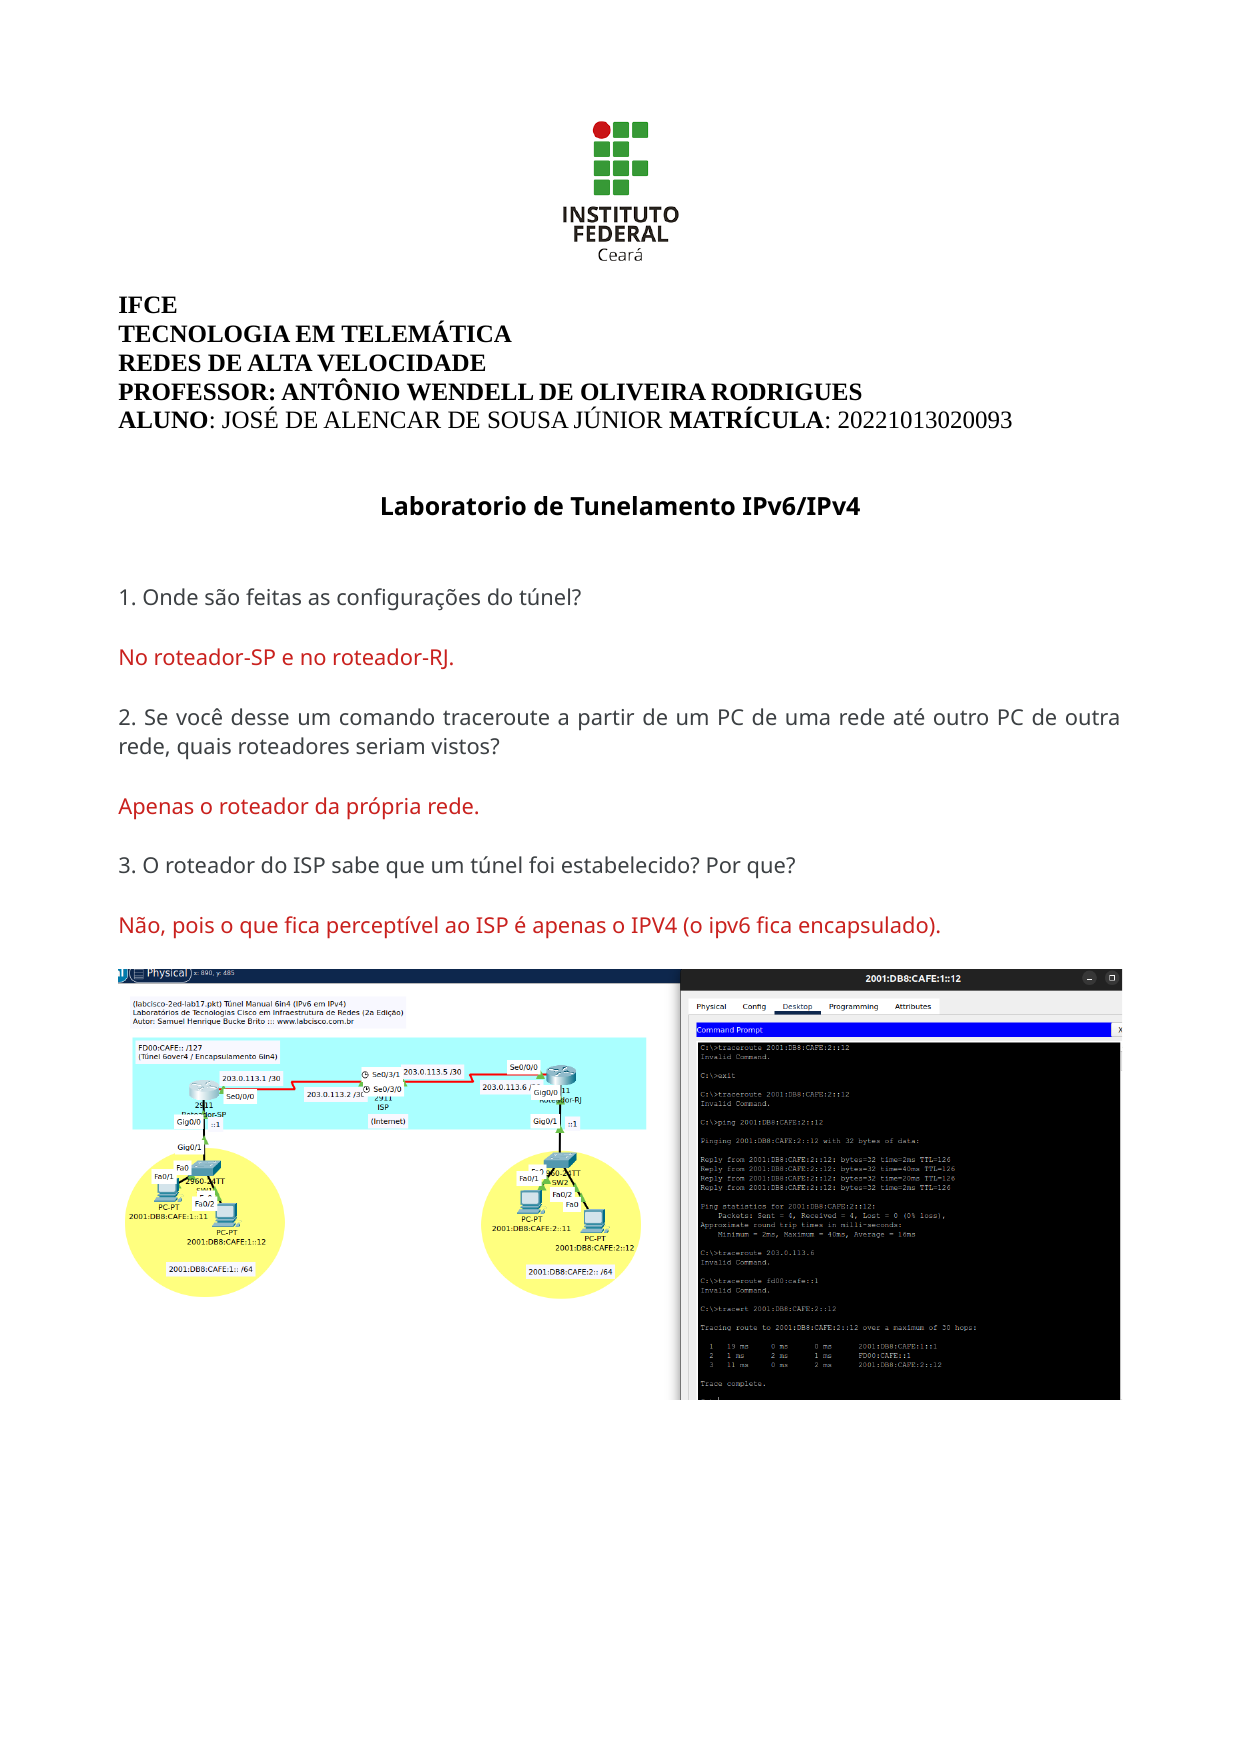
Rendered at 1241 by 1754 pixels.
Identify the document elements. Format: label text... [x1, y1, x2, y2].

text 3. O roteador do ISP sabe que um túnel foi estabelecido? Por que? [118, 850, 1122, 880]
text REDES DE ALTA VELOCIDADE [118, 348, 1122, 377]
text 2. Se você desse um comando traceroute a partir de um PC de uma rede até outro PC de outra rede, quais roteadores seriam vistos? [118, 701, 1122, 761]
text No roteador-SP e no roteador-RJ. [118, 642, 1122, 672]
subtitle Laboratorio de Tunelamento IPv6/IPv4 [118, 488, 1122, 522]
text Apenas o roteador da própria rede. [118, 791, 1122, 821]
text ALUNO: JOSÉ DE ALENCAR DE SOUSA JÚNIOR MATRÍCULA: 20221013020093 [118, 406, 1122, 434]
text IFCE [118, 291, 1122, 319]
text TECNOLOGIA EM TELEMÁTICA [118, 319, 1122, 348]
text 1. Onde são feitas as configurações do túnel? [118, 582, 1122, 612]
text Não, pois o que fica perceptível ao ISP é apenas o IPV4 (o ipv6 fica encapsulado). [118, 910, 1122, 940]
picture [514, 118, 726, 268]
text PROFESSOR: ANTÔNIO WENDELL DE OLIVEIRA RODRIGUES [118, 377, 1122, 406]
picture [118, 969, 1123, 1400]
